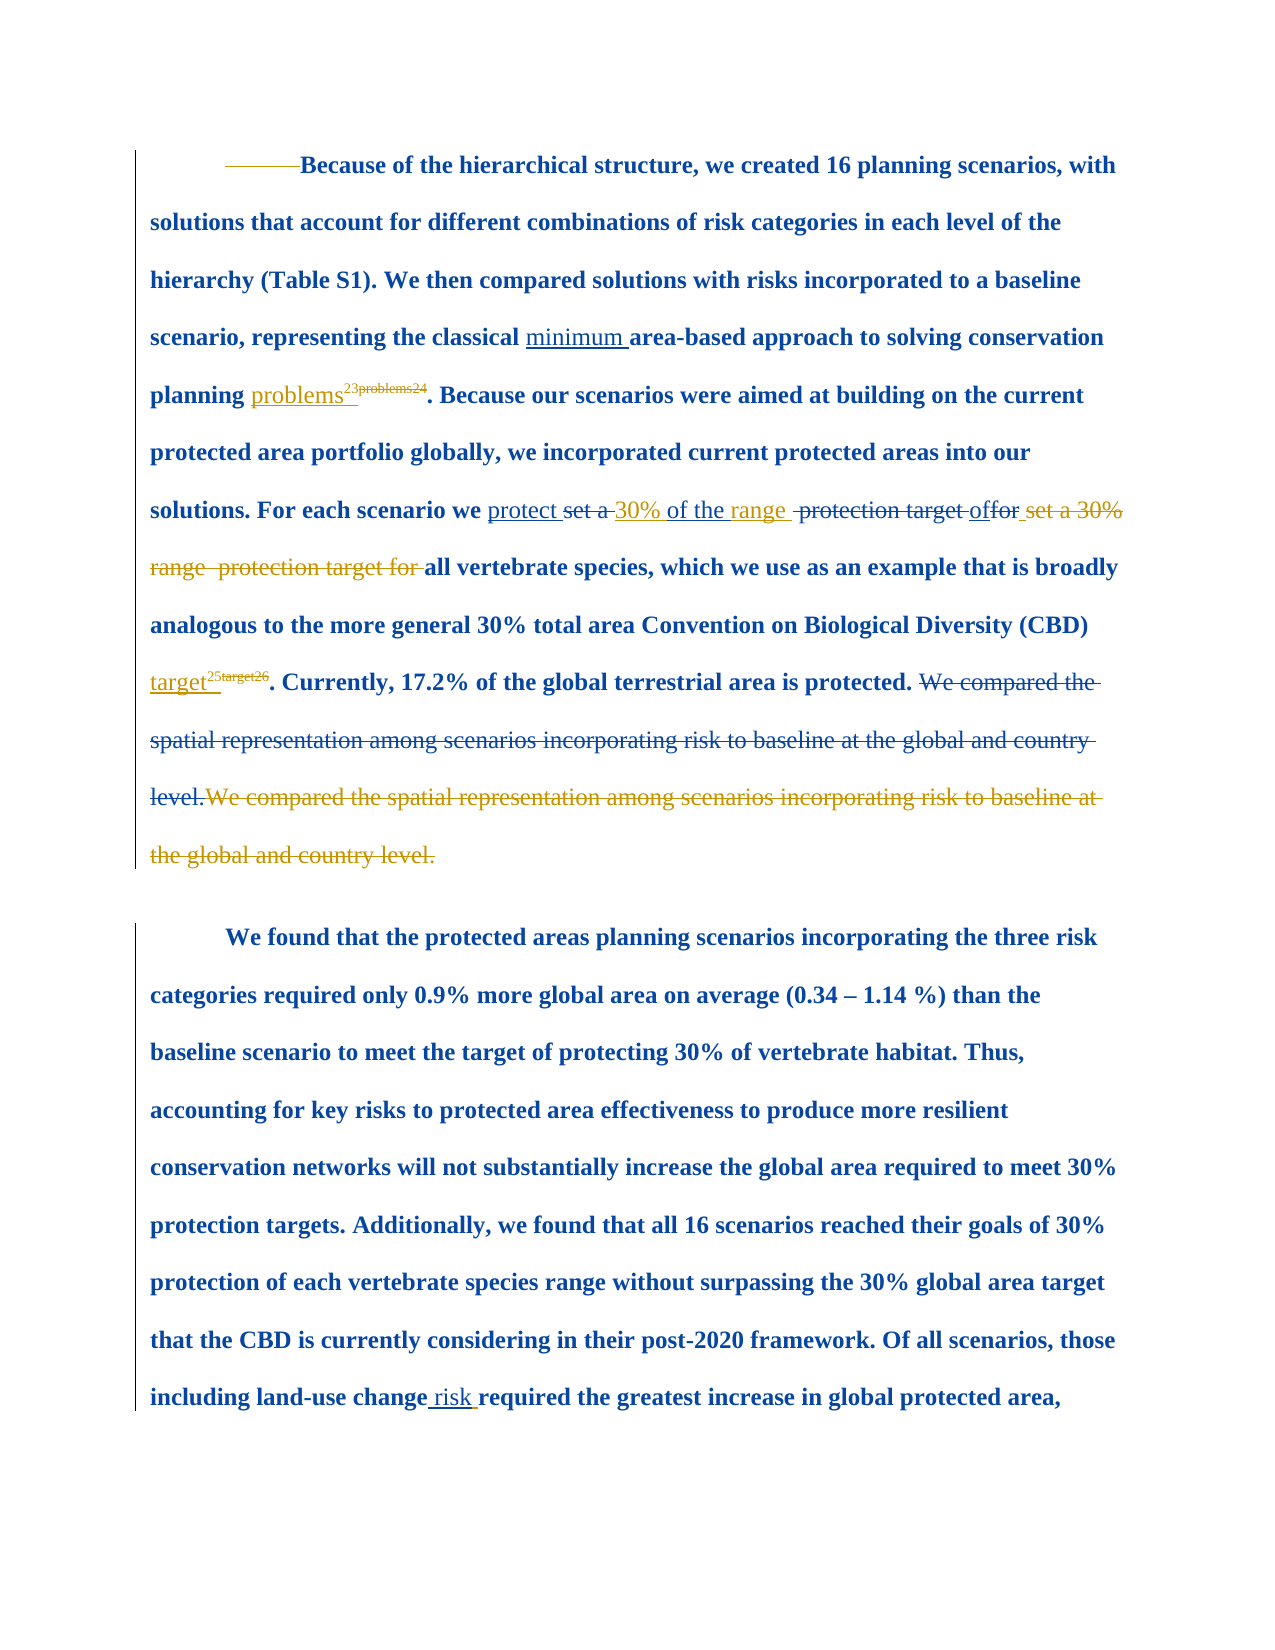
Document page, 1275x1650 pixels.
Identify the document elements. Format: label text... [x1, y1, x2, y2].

text Because of the hierarchical structure, we created 16 planning scenarios, with solutions that account for different combinations of risk categories in each level of the hierarchy (Table S1). We then compared solutions with risks incorporated to a baseline scenario, representing the classical minimum area-based approach to solving conservation planning problems23. Because our scenarios were aimed at building on the current protected area portfolio globally, we incorporated current protected areas into our solutions. For each scenario we protect 30% of the range of all vertebrate species, which we use as an example that is broadly analogous to the more general 30% total area Convention on Biological Diversity (CBD) target25. Currently, 17.2% of the global terrestrial area is protected. [150, 150, 1125, 869]
text We found that the protected areas planning scenarios incorporating the three risk categories required only 0.9% more global area on average (0.34 – 1.14 %) than the baseline scenario to meet the target of protecting 30% of vertebrate habitat. Thus, accounting for key risks to protected area effectiveness to produce more resilient conservation networks will not substantially increase the global area required to meet 30% protection targets. Additionally, we found that all 16 scenarios reached their goals of 30% protection of each vertebrate species range without surpassing the 30% global area target that the CBD is currently considering in their post-2020 framework. Of all scenarios, those including land-use change risk required the greatest increase in global protected area, [150, 922, 1125, 1411]
